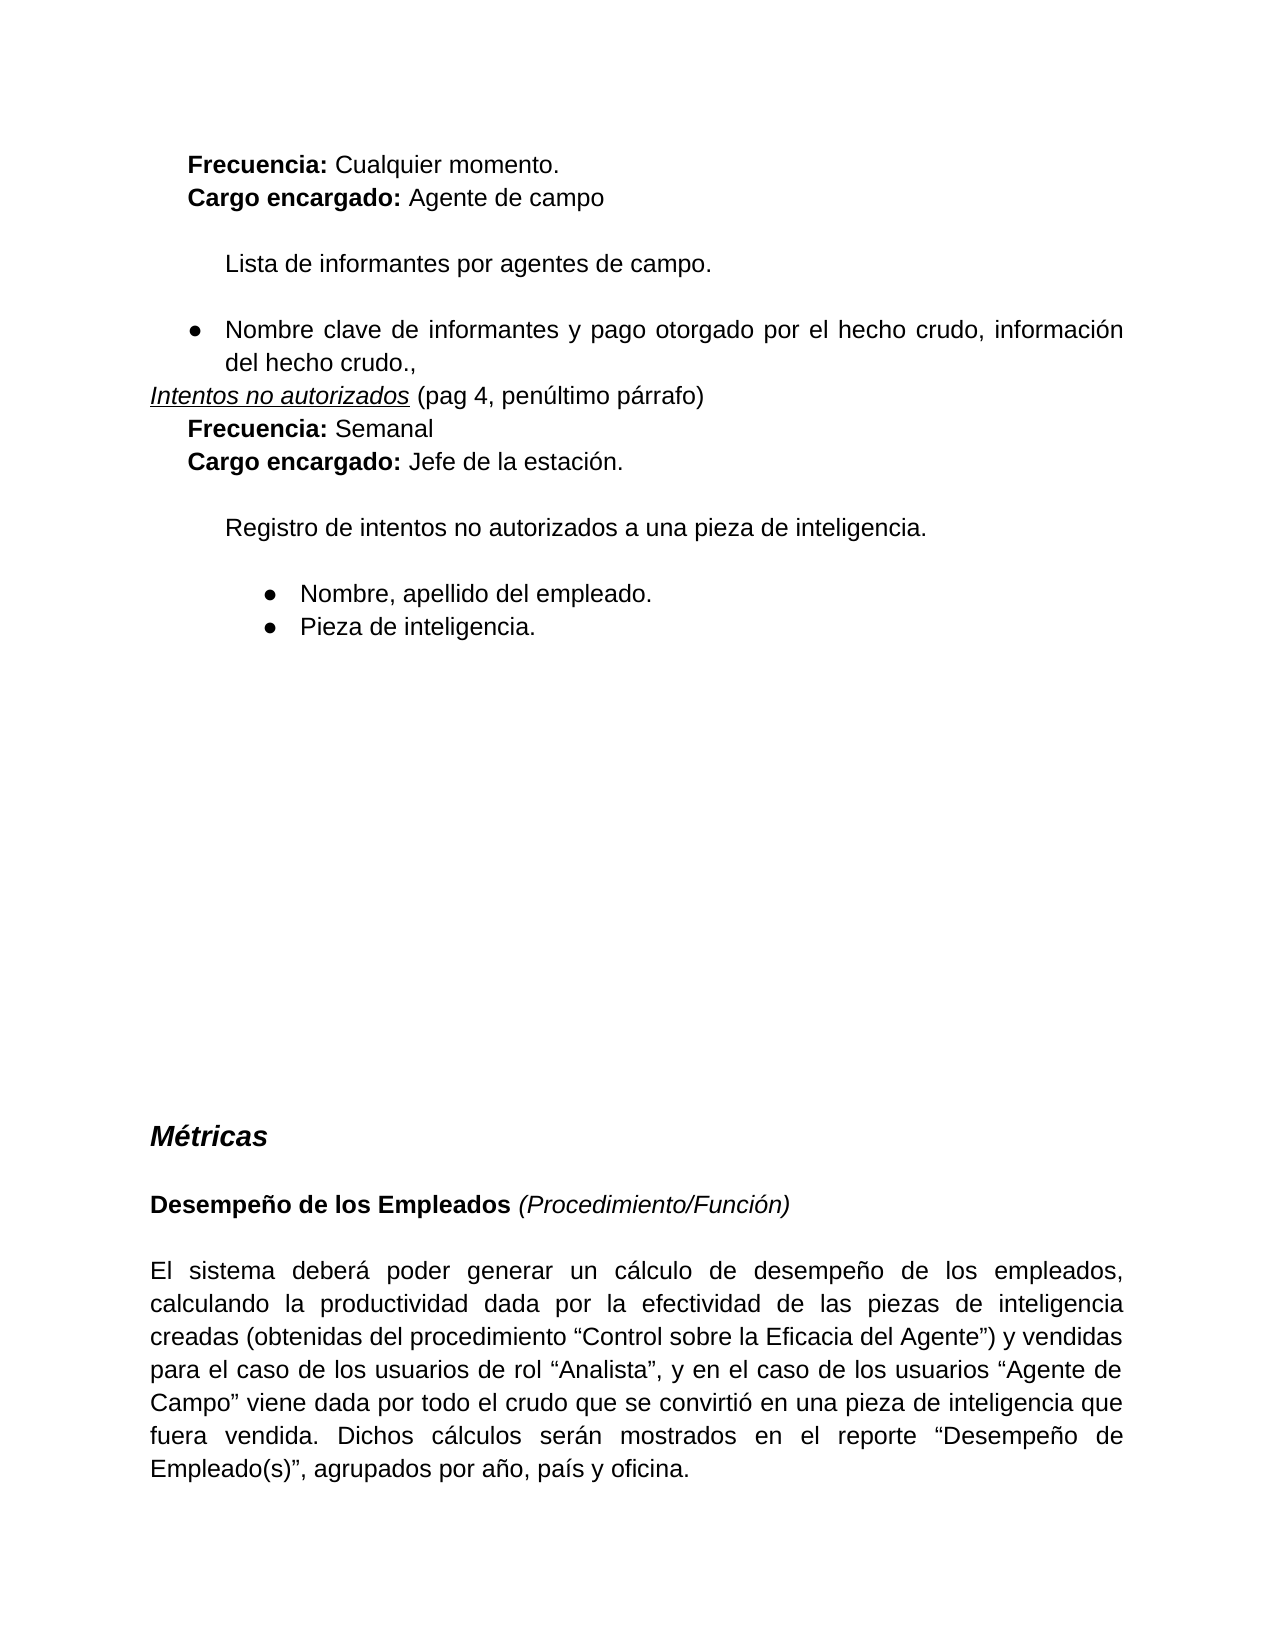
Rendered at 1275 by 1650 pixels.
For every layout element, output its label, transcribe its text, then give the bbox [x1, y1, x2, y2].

text Desempeño de los Empleados (Procedimiento/Función) [150, 1190, 1125, 1219]
text Frecuencia: Semanal [187, 414, 1125, 443]
text Métricas [150, 1119, 1125, 1152]
text Registro de intentos no autorizados a una pieza de inteligencia. [150, 513, 1125, 542]
text Frecuencia: Cualquier momento. [187, 150, 1125, 179]
text Cargo encargado: Jefe de la estación. [187, 447, 1125, 476]
text Cargo encargado: Agente de campo [187, 183, 1125, 212]
text Lista de informantes por agentes de campo. [150, 249, 1125, 278]
text El sistema deberá poder generar un cálculo de desempeño de los empleados, calculando la productividad dada por la efectividad de las piezas de inteligencia creadas (obtenidas del procedimiento “Control sobre la Eficacia del Agente”) y vendidas para el caso de los usuarios de rol “Analista”, y en el caso de los usuarios “Agente de Campo” viene dada por todo el crudo que se convirtió en una pieza de inteligencia que fuera vendida. Dichos cálculos serán mostrados en el reporte “Desempeño de Empleado(s)”, agrupados por año, país y oficina. [150, 1256, 1125, 1483]
list Nombre, apellido del empleado. [262, 579, 1125, 608]
list Nombre clave de informantes y pago otorgado por el hecho crudo, información del hecho crudo., [187, 315, 1125, 377]
list Intentos no autorizados (pag 4, penúltimo párrafo) [150, 381, 1125, 410]
list Pieza de inteligencia. [262, 612, 1125, 641]
